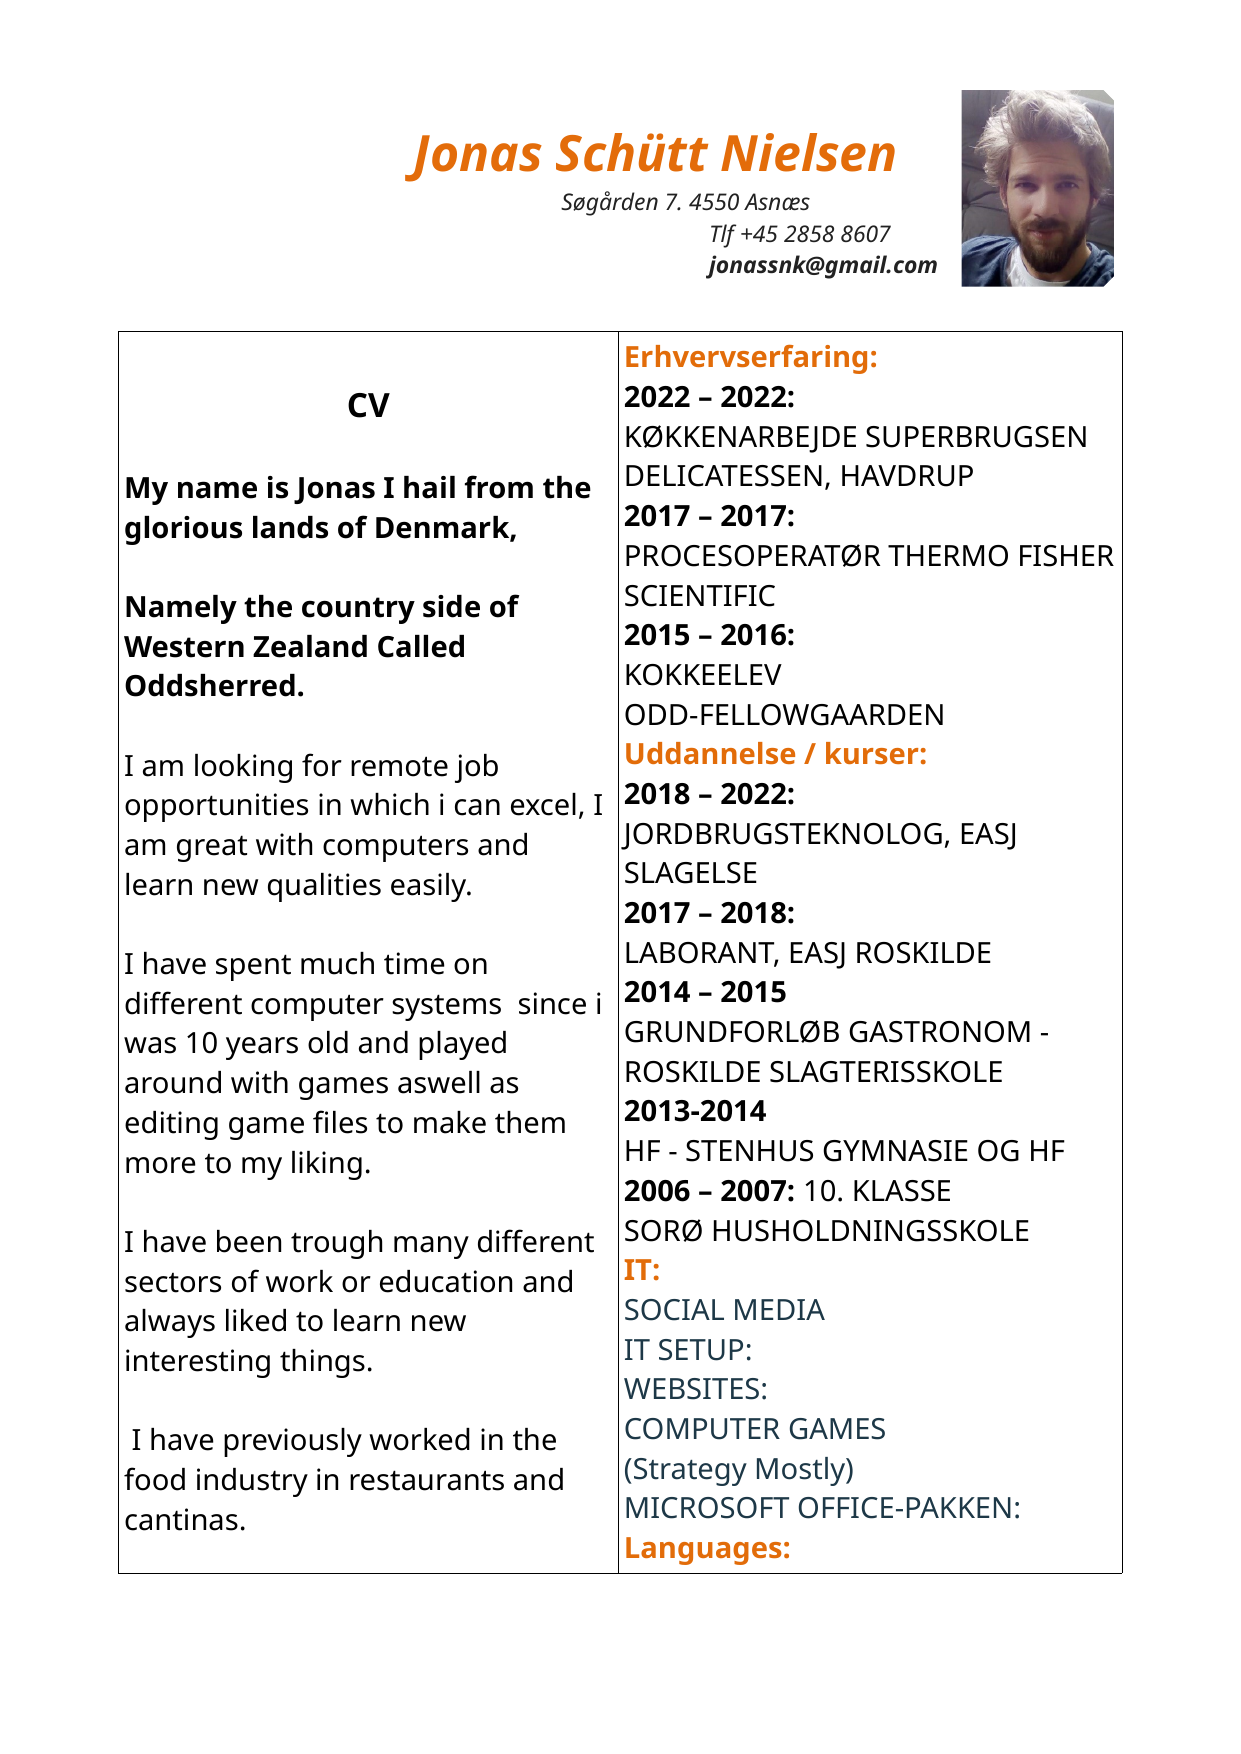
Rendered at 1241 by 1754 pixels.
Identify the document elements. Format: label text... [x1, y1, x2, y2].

picture [961, 90, 1132, 290]
table_header CV My name is Jonas I hail from the glorious lands of Denmark, Namely the country side of Western Zealand Called Oddsherred. I am looking for remote job opportunities in which i can excel, I am great with computers and learn new qualities easily. I have spent much time on different computer systems since i was 10 years old and played around with games aswell as editing game files to make them more to my liking. I have been trough many different sectors of work or education and always liked to learn new interesting things. I have previously worked in the food industry in restaurants and cantinas. [119, 332, 618, 1573]
table_header Erhvervserfaring: 2022 – 2022: KØKKENARBEJDE SUPERBRUGSEN DELICATESSEN, HAVDRUP 2017 – 2017: PROCESOPERATØR THERMO FISHER SCIENTIFIC 2015 – 2016: KOKKEELEV ODD-FELLOWGAARDEN Uddannelse / kurser: 2018 – 2022: JORDBRUGSTEKNOLOG, EASJ SLAGELSE 2017 – 2018: LABORANT, EASJ ROSKILDE 2014 – 2015 GRUNDFORLØB GASTRONOM - ROSKILDE SLAGTERISSKOLE 2013-2014 HF - STENHUS GYMNASIE OG HF 2006 – 2007: 10. KLASSE SORØ HUSHOLDNINGSSKOLE IT: SOCIAL MEDIA IT SETUP: WEBSITES: COMPUTER GAMES (Strategy Mostly) MICROSOFT OFFICE-PAKKEN: Languages: [619, 332, 1122, 1573]
